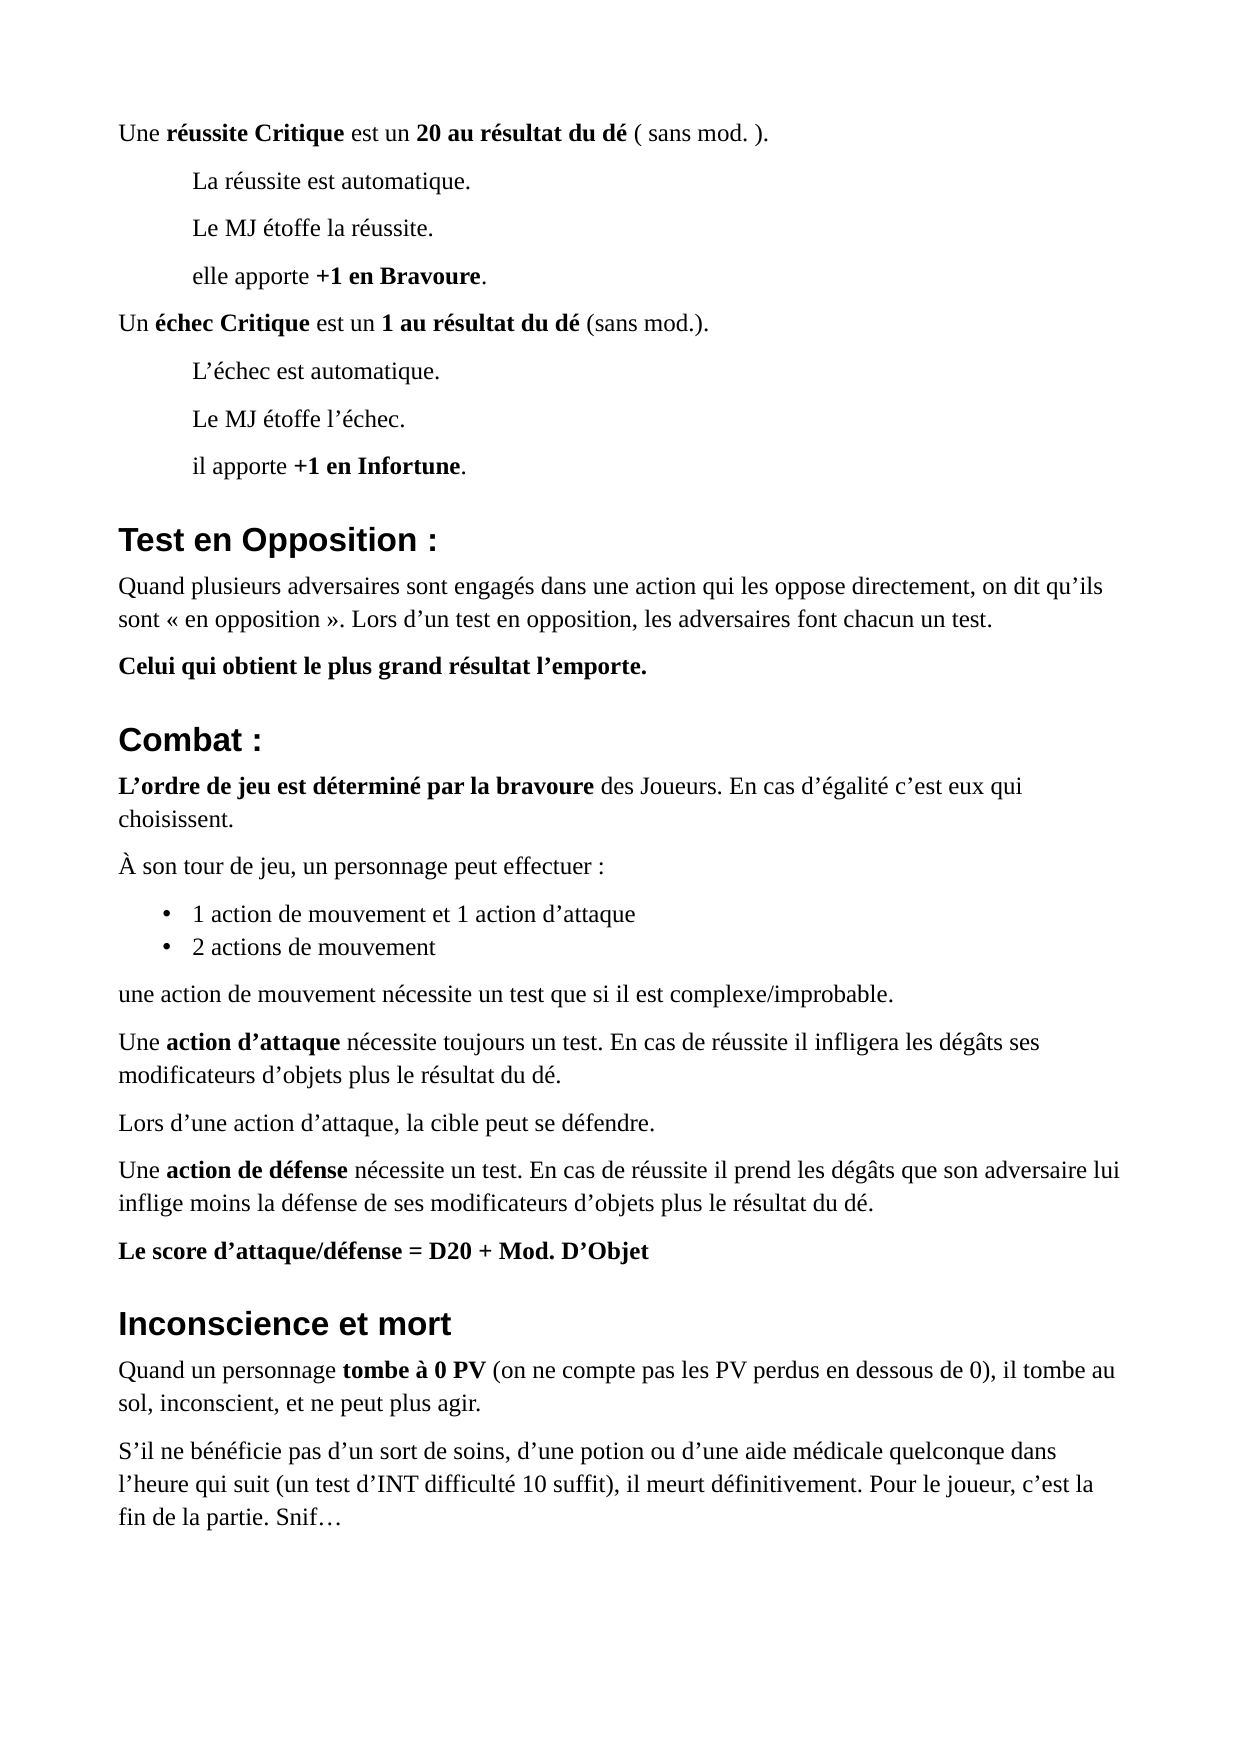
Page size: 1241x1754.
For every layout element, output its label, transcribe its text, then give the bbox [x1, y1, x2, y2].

subtitle Combat : [118, 720, 1122, 758]
list 1 action de mouvement et 1 action d’attaque [162, 899, 1122, 928]
text S’il ne bénéficie pas d’un sort de soins, d’une potion ou d’une aide médicale quelconque dans l’heure qui suit (un test d’INT difficulté 10 suffit), il meurt définitivement. Pour le joueur, c’est la fin de la partie. Snif… [118, 1436, 1122, 1531]
text L’ordre de jeu est déterminé par la bravoure des Joueurs. En cas d’égalité c’est eux qui choisissent. [118, 771, 1122, 832]
text L’échec est automatique. [118, 356, 1122, 385]
text Lors d’une action d’attaque, la cible peut se défendre. [118, 1108, 1122, 1137]
text elle apporte +1 en Bravoure. [118, 261, 1122, 290]
text Le score d’attaque/défense = D20 + Mod. D’Objet [118, 1236, 1122, 1265]
subtitle Inconscience et mort [118, 1304, 1122, 1343]
text La réussite est automatique. [118, 166, 1122, 194]
text Une réussite Critique est un 20 au résultat du dé ( sans mod. ). [118, 118, 1122, 147]
text Celui qui obtient le plus grand résultat l’emporte. [118, 651, 1122, 680]
list 2 actions de mouvement [162, 932, 1122, 961]
text Un échec Critique est un 1 au résultat du dé (sans mod.). [118, 308, 1122, 337]
text Le MJ étoffe la réussite. [118, 213, 1122, 242]
text il apporte +1 en Infortune. [118, 451, 1122, 480]
text À son tour de jeu, un personnage peut effectuer : [118, 851, 1122, 880]
text Le MJ étoffe l’échec. [118, 404, 1122, 432]
text une action de mouvement nécessite un test que si il est complexe/improbable. [118, 979, 1122, 1008]
text Une action de défense nécessite un test. En cas de réussite il prend les dégâts que son adversaire lui inflige moins la défense de ses modificateurs d’objets plus le résultat du dé. [118, 1155, 1122, 1217]
text Une action d’attaque nécessite toujours un test. En cas de réussite il infligera les dégâts ses modificateurs d’objets plus le résultat du dé. [118, 1027, 1122, 1089]
text Quand plusieurs adversaires sont engagés dans une action qui les oppose directement, on dit qu’ils sont « en opposition ». Lors d’un test en opposition, les adversaires font chacun un test. [118, 571, 1122, 632]
text Quand un personnage tombe à 0 PV (on ne compte pas les PV perdus en dessous de 0), il tombe au sol, inconscient, et ne peut plus agir. [118, 1355, 1122, 1417]
subtitle Test en Opposition : [118, 520, 1122, 558]
